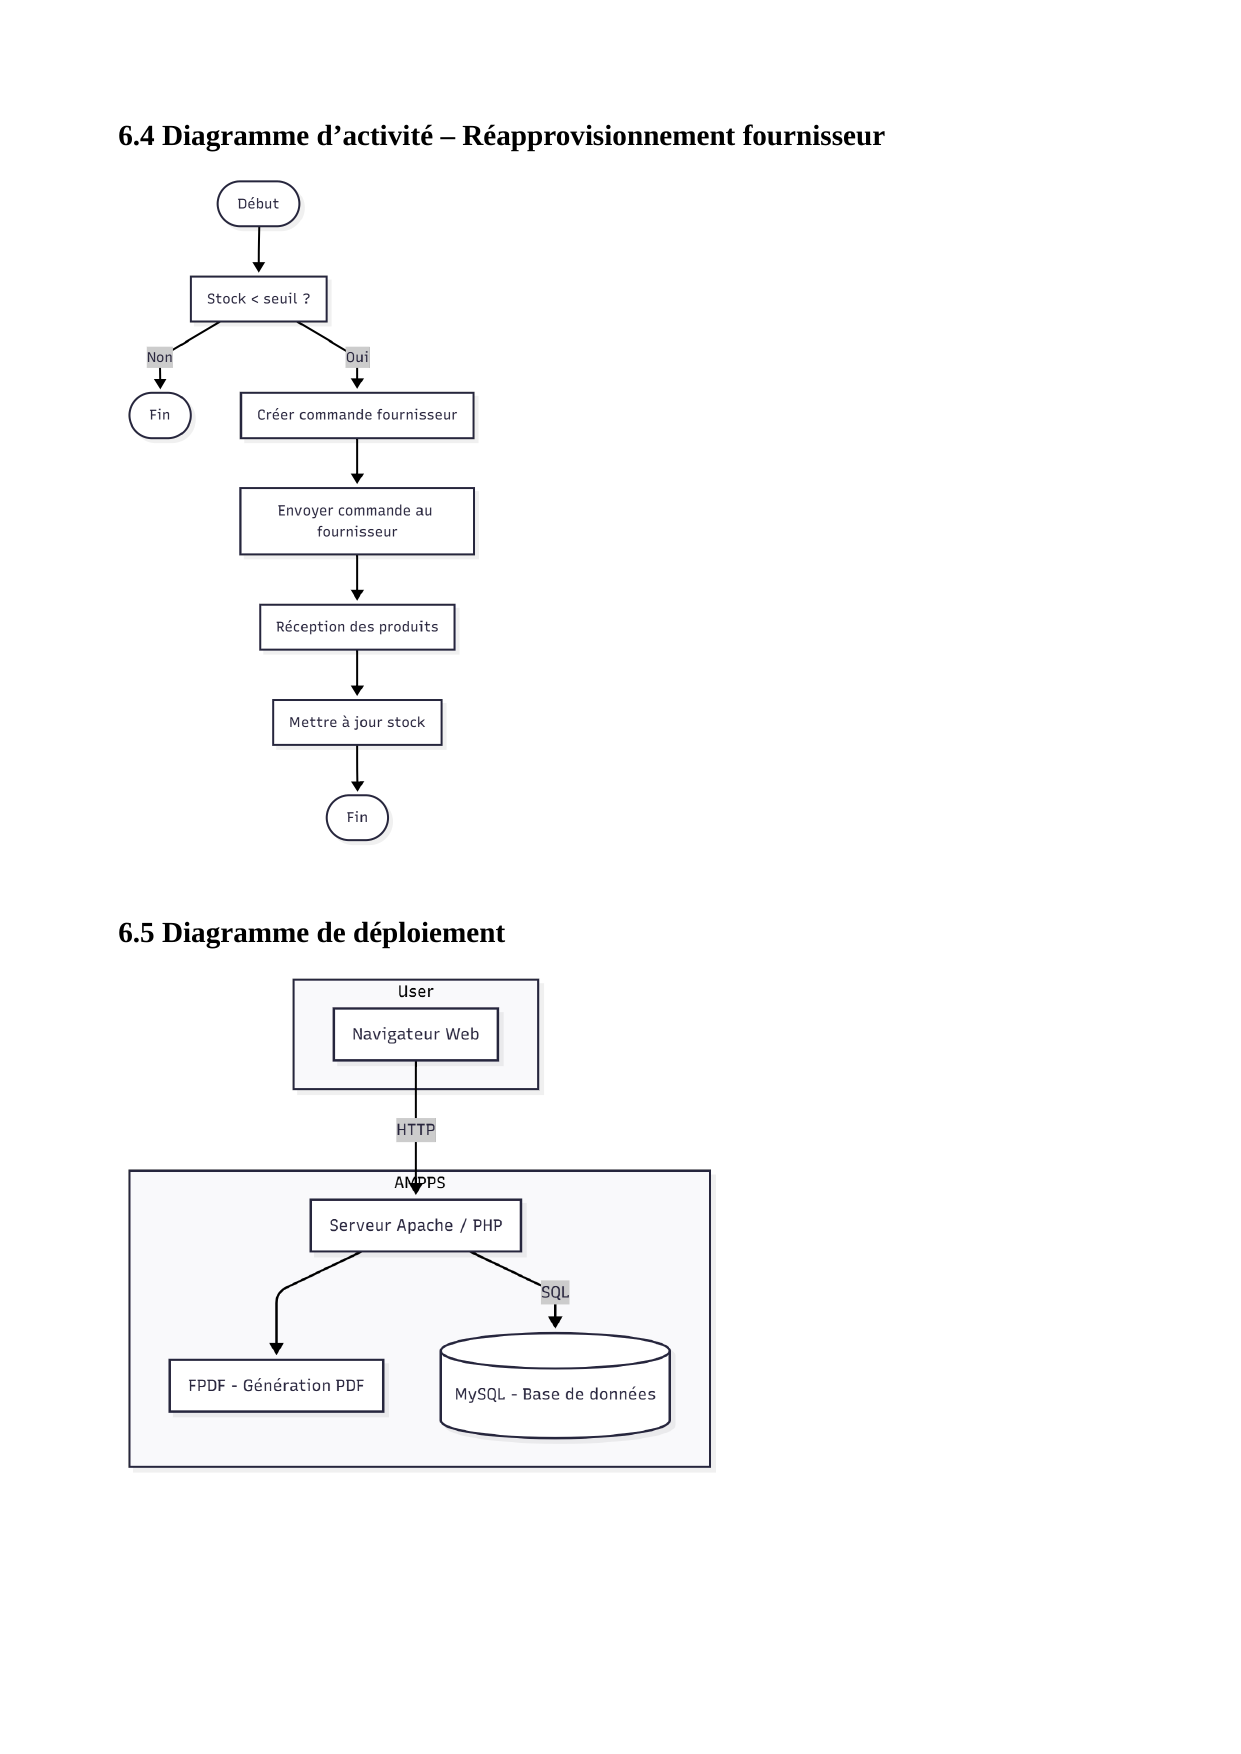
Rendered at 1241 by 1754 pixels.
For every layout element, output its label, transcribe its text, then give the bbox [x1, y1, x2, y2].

picture [120, 971, 719, 1476]
subtitle 6.5 Diagramme de déploiement [118, 915, 1122, 949]
picture [121, 172, 482, 849]
subtitle 6.4 Diagramme d’activité – Réapprovisionnement fournisseur [118, 118, 1122, 152]
